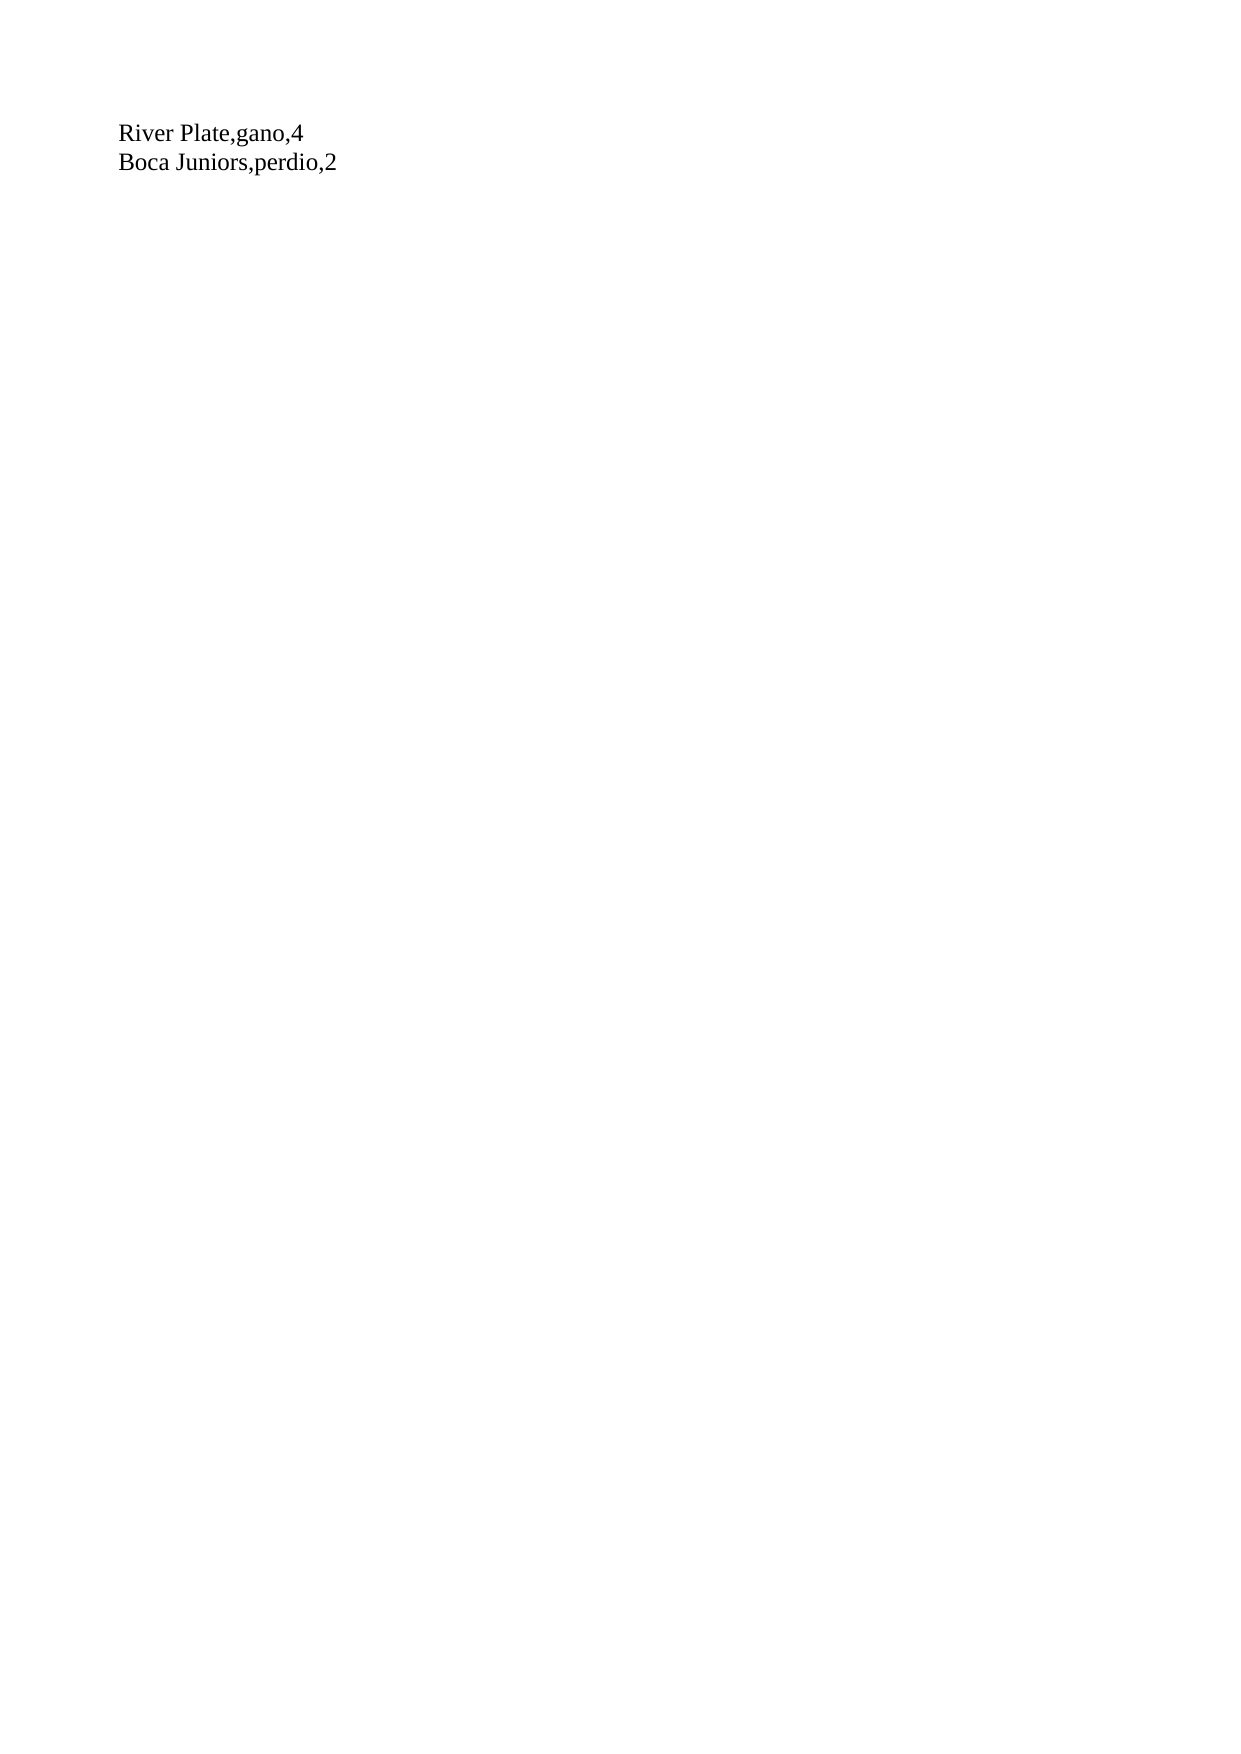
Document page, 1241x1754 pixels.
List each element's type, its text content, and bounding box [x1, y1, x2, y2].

text River Plate,gano,4 [118, 118, 1122, 147]
text Boca Juniors,perdio,2 [118, 147, 1122, 176]
